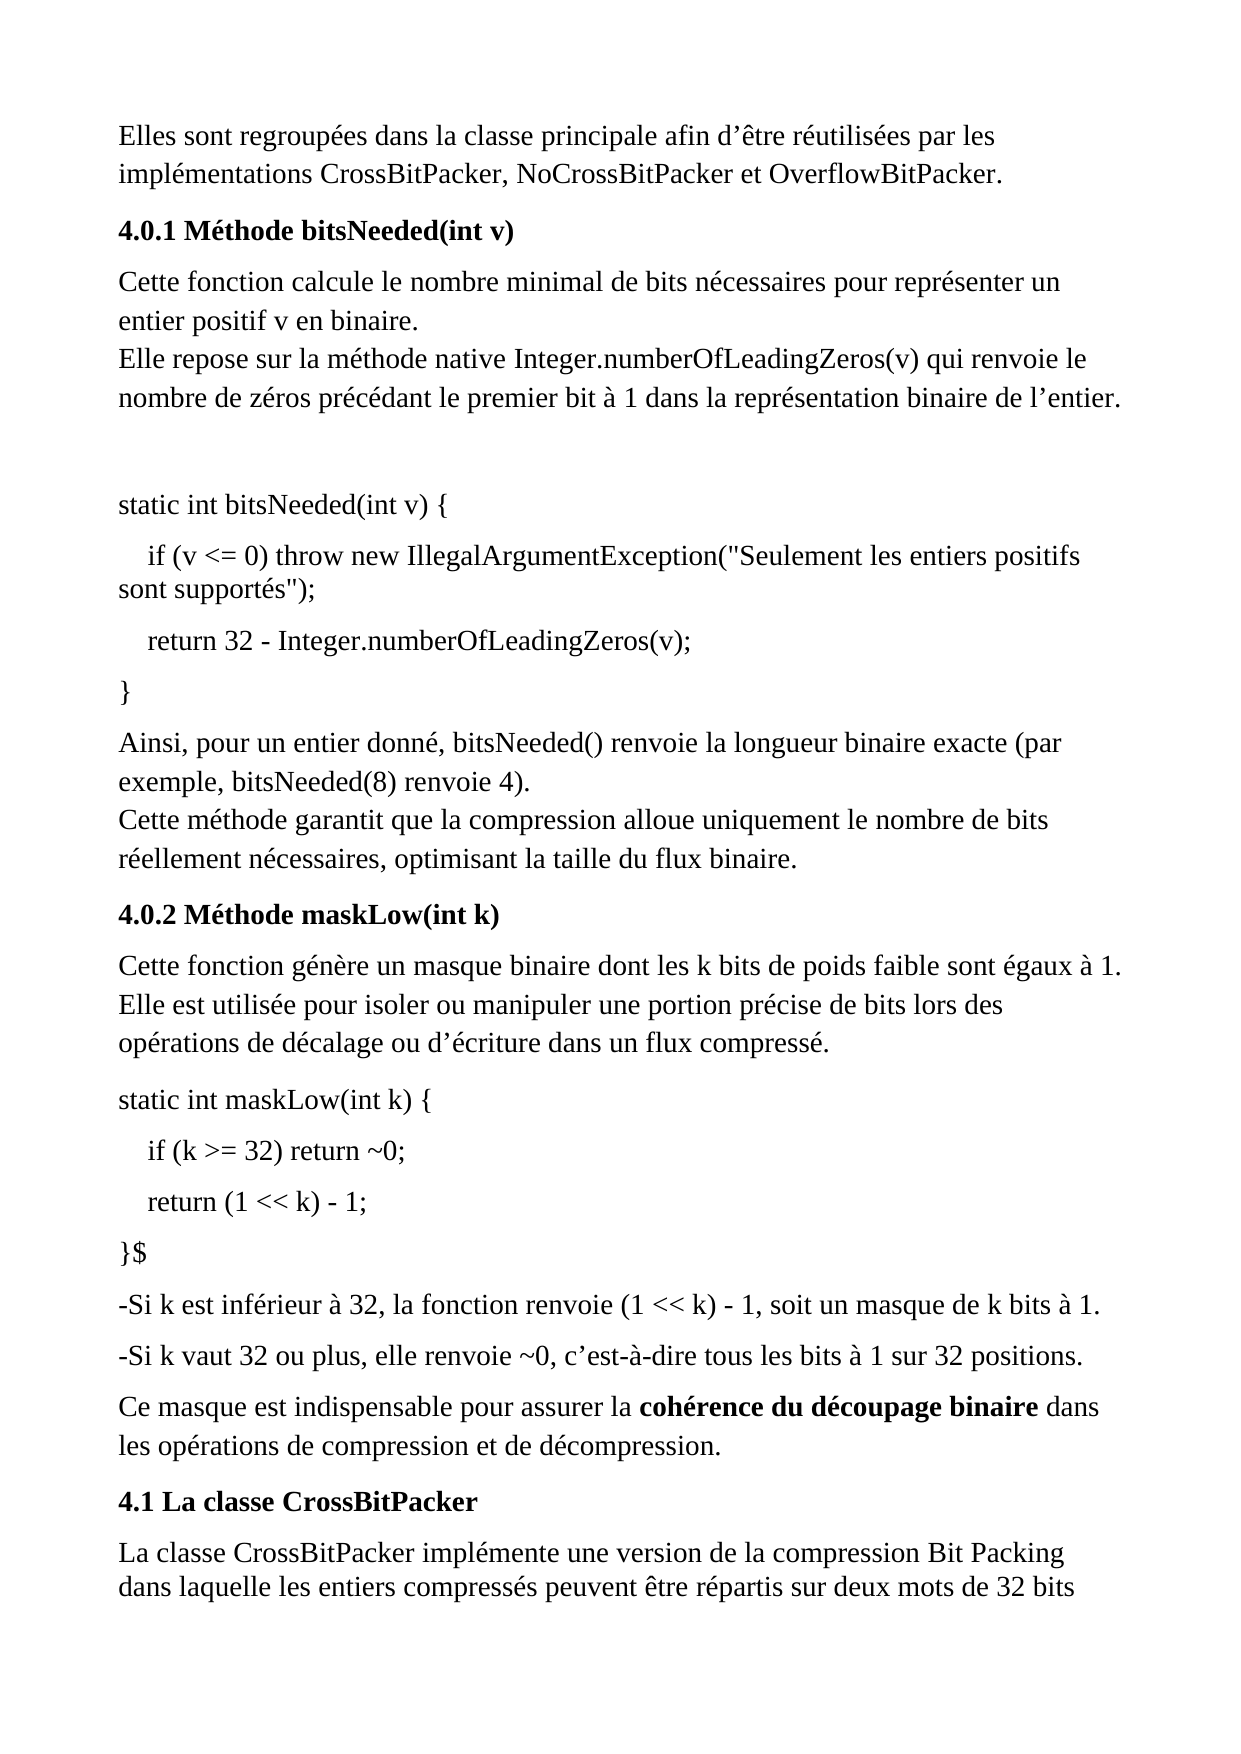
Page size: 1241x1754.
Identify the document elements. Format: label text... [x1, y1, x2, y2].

text Ce masque est indispensable pour assurer la cohérence du découpage binaire dans les opérations de compression et de décompression. [118, 1389, 1122, 1461]
subtitle 4.1 La classe CrossBitPacker [118, 1484, 1122, 1518]
text Cette fonction calcule le nombre minimal de bits nécessaires pour représenter un entier positif v en binaire. Elle repose sur la méthode native Integer.numberOfLeadingZeros(v) qui renvoie le nombre de zéros précédant le premier bit à 1 dans la représentation binaire de l’entier. [118, 264, 1122, 413]
text } [118, 674, 1122, 708]
text Elles sont regroupées dans la classe principale afin d’être réutilisées par les implémentations CrossBitPacker, NoCrossBitPacker et OverflowBitPacker. [118, 118, 1122, 190]
subtitle 4.0.2 Méthode maskLow(int k) [118, 897, 1122, 931]
text if (v <= 0) throw new IllegalArgumentException("Seulement les entiers positifs sont supportés"); [118, 538, 1122, 605]
text static int maskLow(int k) { [118, 1082, 1122, 1115]
text La classe CrossBitPacker implémente une version de la compression Bit Packing dans laquelle les entiers compressés peuvent être répartis sur deux mots de 32 bits [118, 1535, 1122, 1602]
text }$ [118, 1236, 1122, 1269]
text if (k >= 32) return ~0; [118, 1133, 1122, 1167]
text -Si k vaut 32 ou plus, elle renvoie ~0, c’est-à-dire tous les bits à 1 sur 32 positions. [118, 1338, 1122, 1372]
text Cette fonction génère un masque binaire dont les k bits de poids faible sont égaux à 1. Elle est utilisée pour isoler ou manipuler une portion précise de bits lors des opérations de décalage ou d’écriture dans un flux compressé. [118, 948, 1122, 1059]
text Ainsi, pour un entier donné, bitsNeeded() renvoie la longueur binaire exacte (par exemple, bitsNeeded(8) renvoie 4). Cette méthode garantit que la compression alloue uniquement le nombre de bits réellement nécessaires, optimisant la taille du flux binaire. [118, 725, 1122, 874]
text static int bitsNeeded(int v) { [118, 487, 1122, 520]
text -Si k est inférieur à 32, la fonction renvoie (1 << k) - 1, soit un masque de k bits à 1. [118, 1287, 1122, 1320]
text return 32 - Integer.numberOfLeadingZeros(v); [118, 623, 1122, 656]
text return (1 << k) - 1; [118, 1184, 1122, 1218]
subtitle 4.0.1 Méthode bitsNeeded(int v) [118, 213, 1122, 246]
